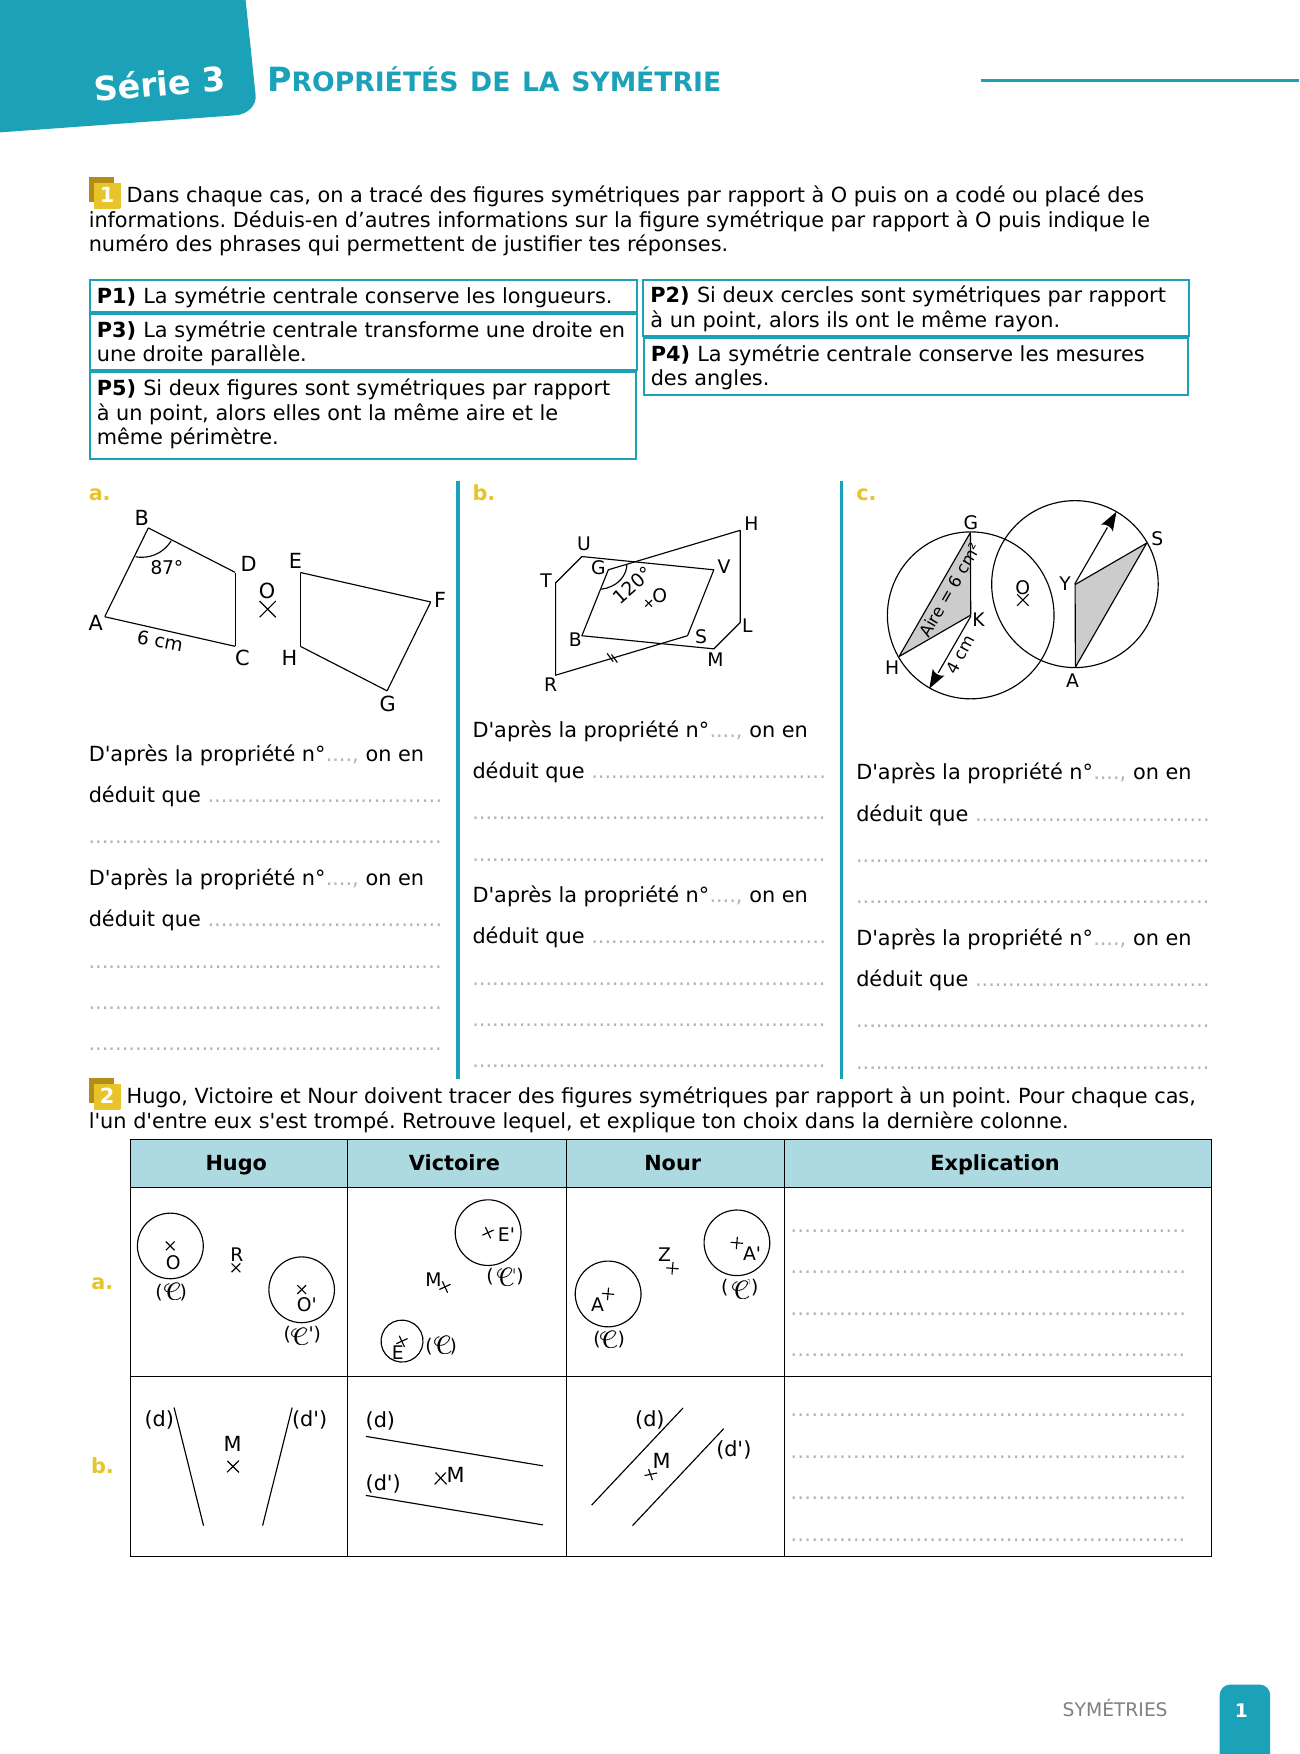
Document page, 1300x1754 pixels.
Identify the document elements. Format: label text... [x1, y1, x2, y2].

picture [163, 1282, 182, 1300]
subtitle Dans chaque cas, on a tracé des figures symétriques par rapport à O puis on a codé ou placé des informations. Déduis-en d’autres informations sur la figure symétrique par rapport à O puis indique le numéro des phrases qui permettent de justifier tes réponses. [88, 177, 1211, 257]
table_header Hugo [131, 1140, 347, 1187]
table_cell ………………………………………………………………………………………………………………………………………………………………………………………………………... [785, 1377, 1211, 1556]
text D'après la propriété n°...., on en déduit que [88, 728, 443, 852]
table_header [86, 1139, 130, 1187]
text P1) La symétrie centrale conserve les longueurs. [97, 284, 630, 304]
table_cell [131, 1188, 347, 1376]
text D'après la propriété n°...., on en déduit que [88, 852, 443, 1059]
table_cell ………………………………………………………………………………………………………………………………………………………………………………………………………... [785, 1188, 1211, 1376]
picture [731, 1280, 750, 1299]
table_header Victoire [348, 1140, 566, 1187]
text P2) Si deux cercles sont symétriques par rapport à un point, alors ils ont le même rayon. [650, 283, 1182, 332]
table_cell b. [86, 1376, 130, 1556]
picture [496, 1267, 514, 1286]
table_header Explication [785, 1140, 1211, 1187]
picture [599, 1330, 618, 1348]
table_cell [567, 1188, 784, 1376]
text P4) La symétrie centrale conserve les mesures des angles. [651, 342, 1181, 391]
text P3) La symétrie centrale transforme une droite en une droite parallèle. [97, 318, 630, 366]
picture [290, 1327, 309, 1345]
table_header Nour [567, 1140, 784, 1187]
table_cell [348, 1377, 566, 1556]
table_cell [567, 1377, 784, 1556]
table_cell [348, 1188, 566, 1376]
table_cell [131, 1377, 347, 1556]
table_cell a. [86, 1187, 130, 1376]
text P5) Si deux figures sont symétriques par rapport à un point, alors elles ont la même aire et le même périmètre. [97, 376, 629, 449]
text D'après la propriété n°...., on en déduit que [856, 912, 1211, 995]
subtitle Hugo, Victoire et Nour doivent tracer des figures symétriques par rapport à un point. Pour chaque cas, l'un d'entre eux s'est trompé. Retrouve lequel, et explique ton choix dans la dernière colonne. [88, 1078, 1211, 1133]
picture [433, 1335, 452, 1354]
text D'après la propriété n°...., on en déduit que [856, 747, 1211, 871]
text D'après la propriété n°...., on en déduit que [472, 869, 827, 993]
text D'après la propriété n°...., on en déduit que [472, 704, 827, 828]
